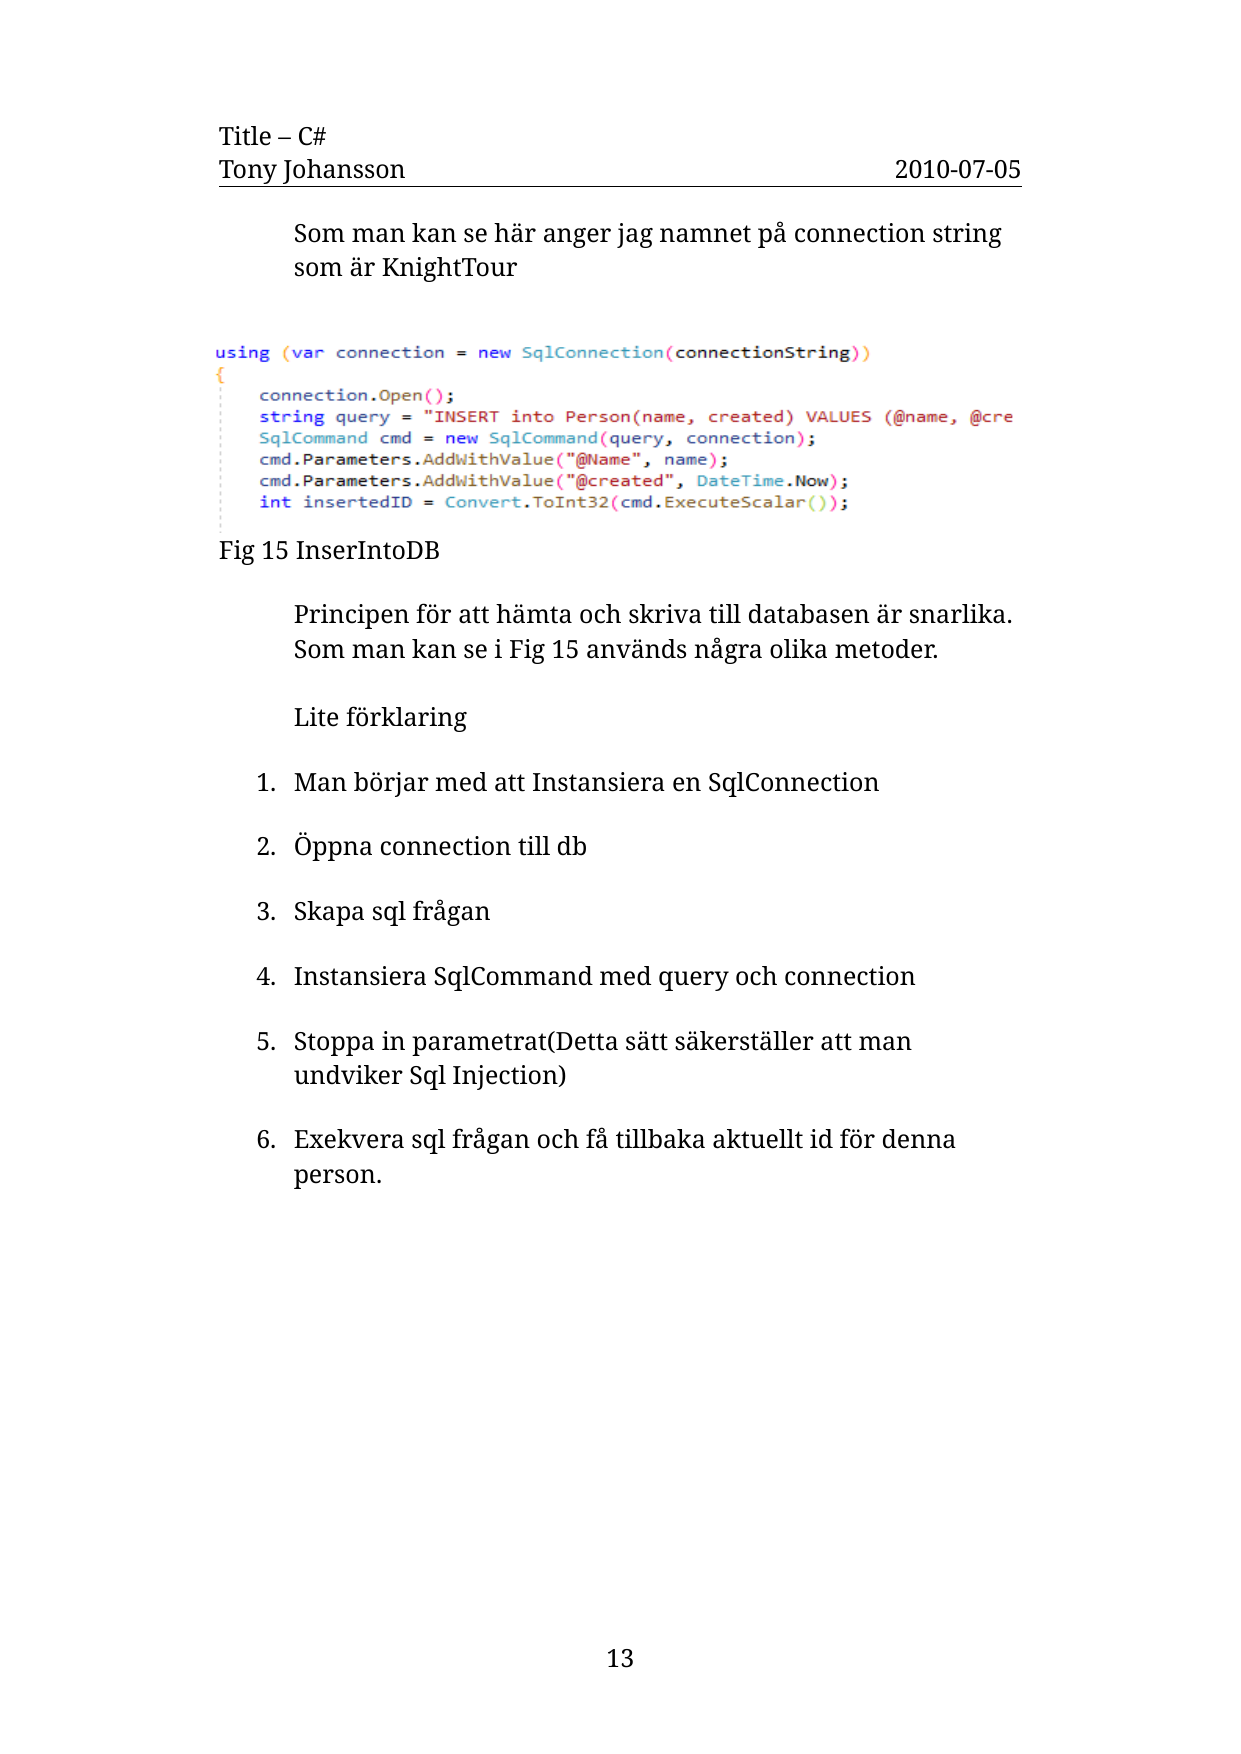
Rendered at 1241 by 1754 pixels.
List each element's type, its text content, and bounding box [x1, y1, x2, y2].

list Man börjar med att Instansiera en SqlConnection [256, 764, 1022, 798]
list Instansiera SqlCommand med query och connection [256, 958, 1022, 993]
list Öppna connection till db [256, 829, 1022, 863]
text Fig 15 InserIntoDB [218, 315, 1022, 566]
list Som man kan se här anger jag namnet på connection string som är KnightTour [256, 216, 1022, 284]
list Skapa sql frågan [256, 894, 1022, 928]
list Principen för att hämta och skriva till databasen är snarlika. Som man kan se i Fig 15 används några olika metoder. Lite förklaring [256, 597, 1022, 733]
list Exekvera sql frågan och få tillbaka aktuellt id för denna person. [256, 1122, 1022, 1224]
picture [209, 338, 1013, 533]
list Stoppa in parametrat(Detta sätt säkerställer att man undviker Sql Injection) [256, 1023, 1022, 1091]
